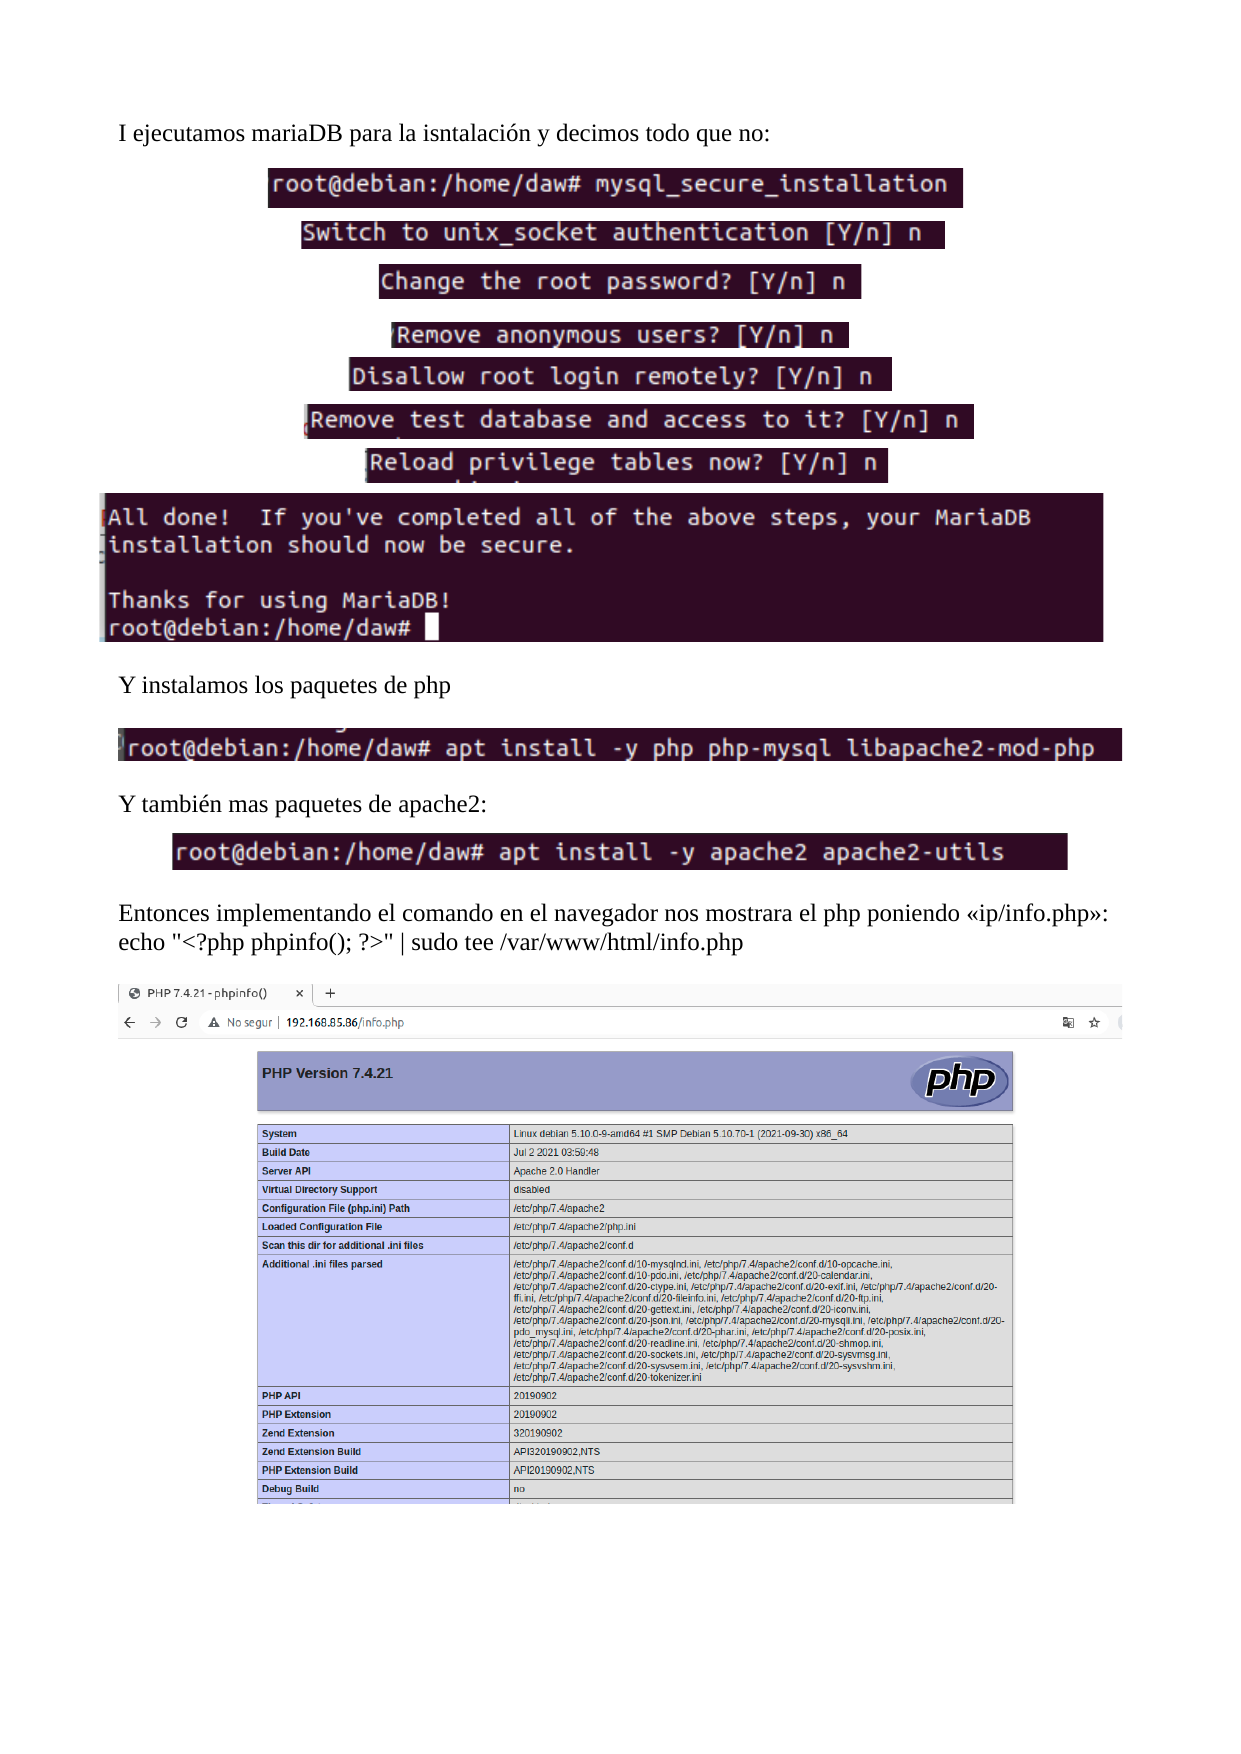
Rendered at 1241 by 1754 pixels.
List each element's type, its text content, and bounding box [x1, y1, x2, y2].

text echo "<?php phpinfo(); ?>" | sudo tee /var/www/html/info.php [118, 927, 1122, 956]
picture [99, 493, 1104, 642]
text Entonces implementando el comando en el navegador nos mostrara el php poniendo «ip/info.php»: [118, 898, 1122, 927]
picture [378, 264, 862, 299]
picture [267, 168, 964, 208]
picture [172, 833, 1068, 870]
picture [118, 728, 1123, 761]
text Y también mas paquetes de apache2: [118, 789, 1122, 818]
picture [364, 448, 889, 483]
picture [301, 221, 945, 249]
picture [303, 404, 974, 439]
picture [391, 322, 849, 348]
text Y instalamos los paquetes de php [118, 671, 1122, 699]
text I ejecutamos mariaDB para la isntalación y decimos todo que no: [118, 118, 1122, 147]
picture [118, 984, 1123, 1504]
picture [348, 357, 892, 391]
